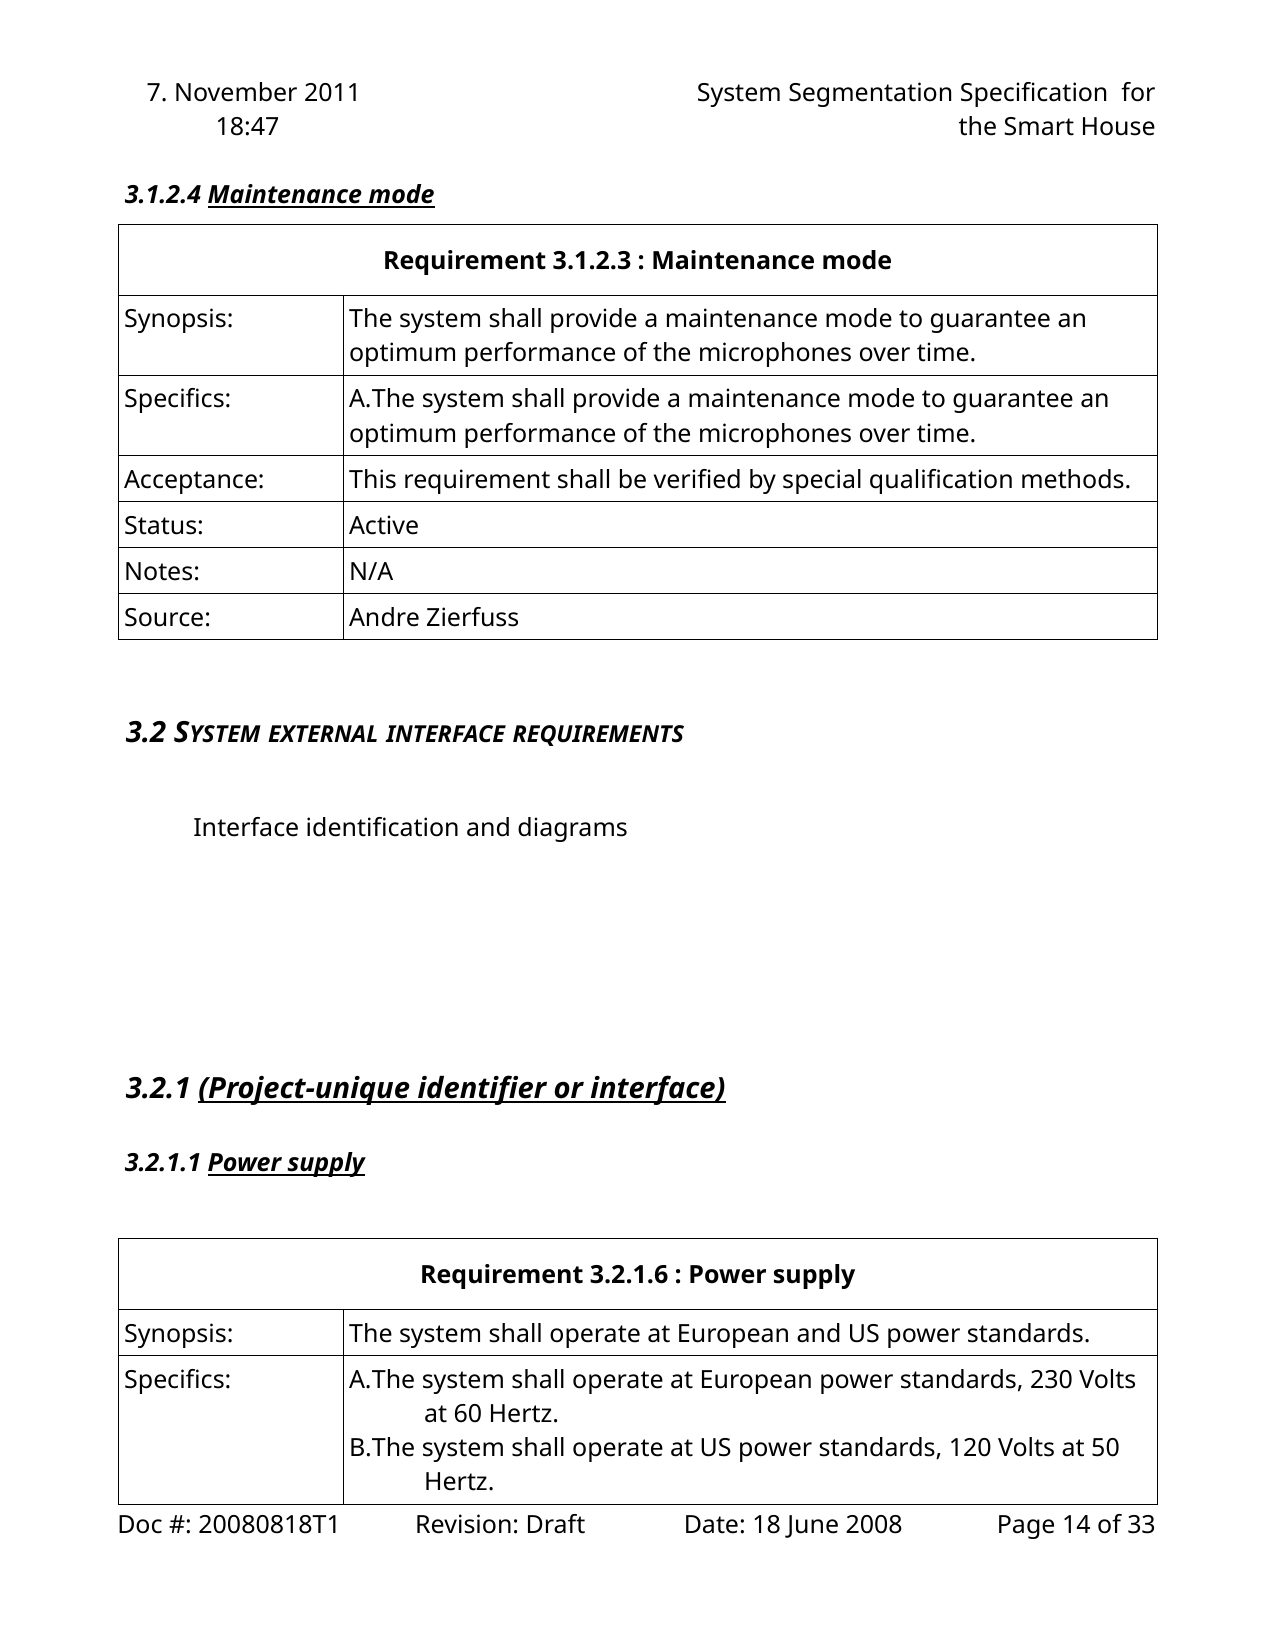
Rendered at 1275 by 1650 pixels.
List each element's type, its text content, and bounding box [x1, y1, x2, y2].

table_header Requirement 3.1.2.3 : Maintenance mode [119, 225, 1157, 295]
subtitle (Project-unique identifier or interface) [118, 1068, 1157, 1107]
table_cell This requirement shall be verified by special qualification methods. [344, 456, 1157, 501]
table_cell The system shall provide a maintenance mode to guarantee an optimum performance of the microphones over time. [344, 376, 1157, 455]
table_cell Source: [119, 594, 343, 639]
table_header Requirement 3.2.1.6 : Power supply [119, 1239, 1157, 1309]
table_cell Specifics: [119, 376, 343, 455]
subtitle System external interface requirements [118, 711, 1157, 751]
text Interface identification and diagrams [118, 810, 1157, 844]
table_cell Status: [119, 502, 343, 547]
table_cell The system shall operate at European and US power standards. [344, 1310, 1157, 1355]
table_cell N/A [344, 548, 1157, 593]
table_cell Specifics: [119, 1356, 343, 1503]
subtitle Power supply [118, 1145, 1157, 1179]
table_cell Active [344, 502, 1157, 547]
subtitle Maintenance mode [118, 177, 1157, 211]
table_cell Acceptance: [119, 456, 343, 501]
table_cell Synopsis: [119, 296, 343, 375]
table_cell The system shall provide a maintenance mode to guarantee an optimum performance of the microphones over time. [344, 296, 1157, 375]
table_cell Andre Zierfuss [344, 594, 1157, 639]
table_cell Synopsis: [119, 1310, 343, 1355]
table_cell Notes: [119, 548, 343, 593]
table_cell The system shall operate at European power standards, 230 Volts at 60 Hertz. The system shall operate at US power standards, 120 Volts at 50 Hertz. [344, 1356, 1157, 1503]
